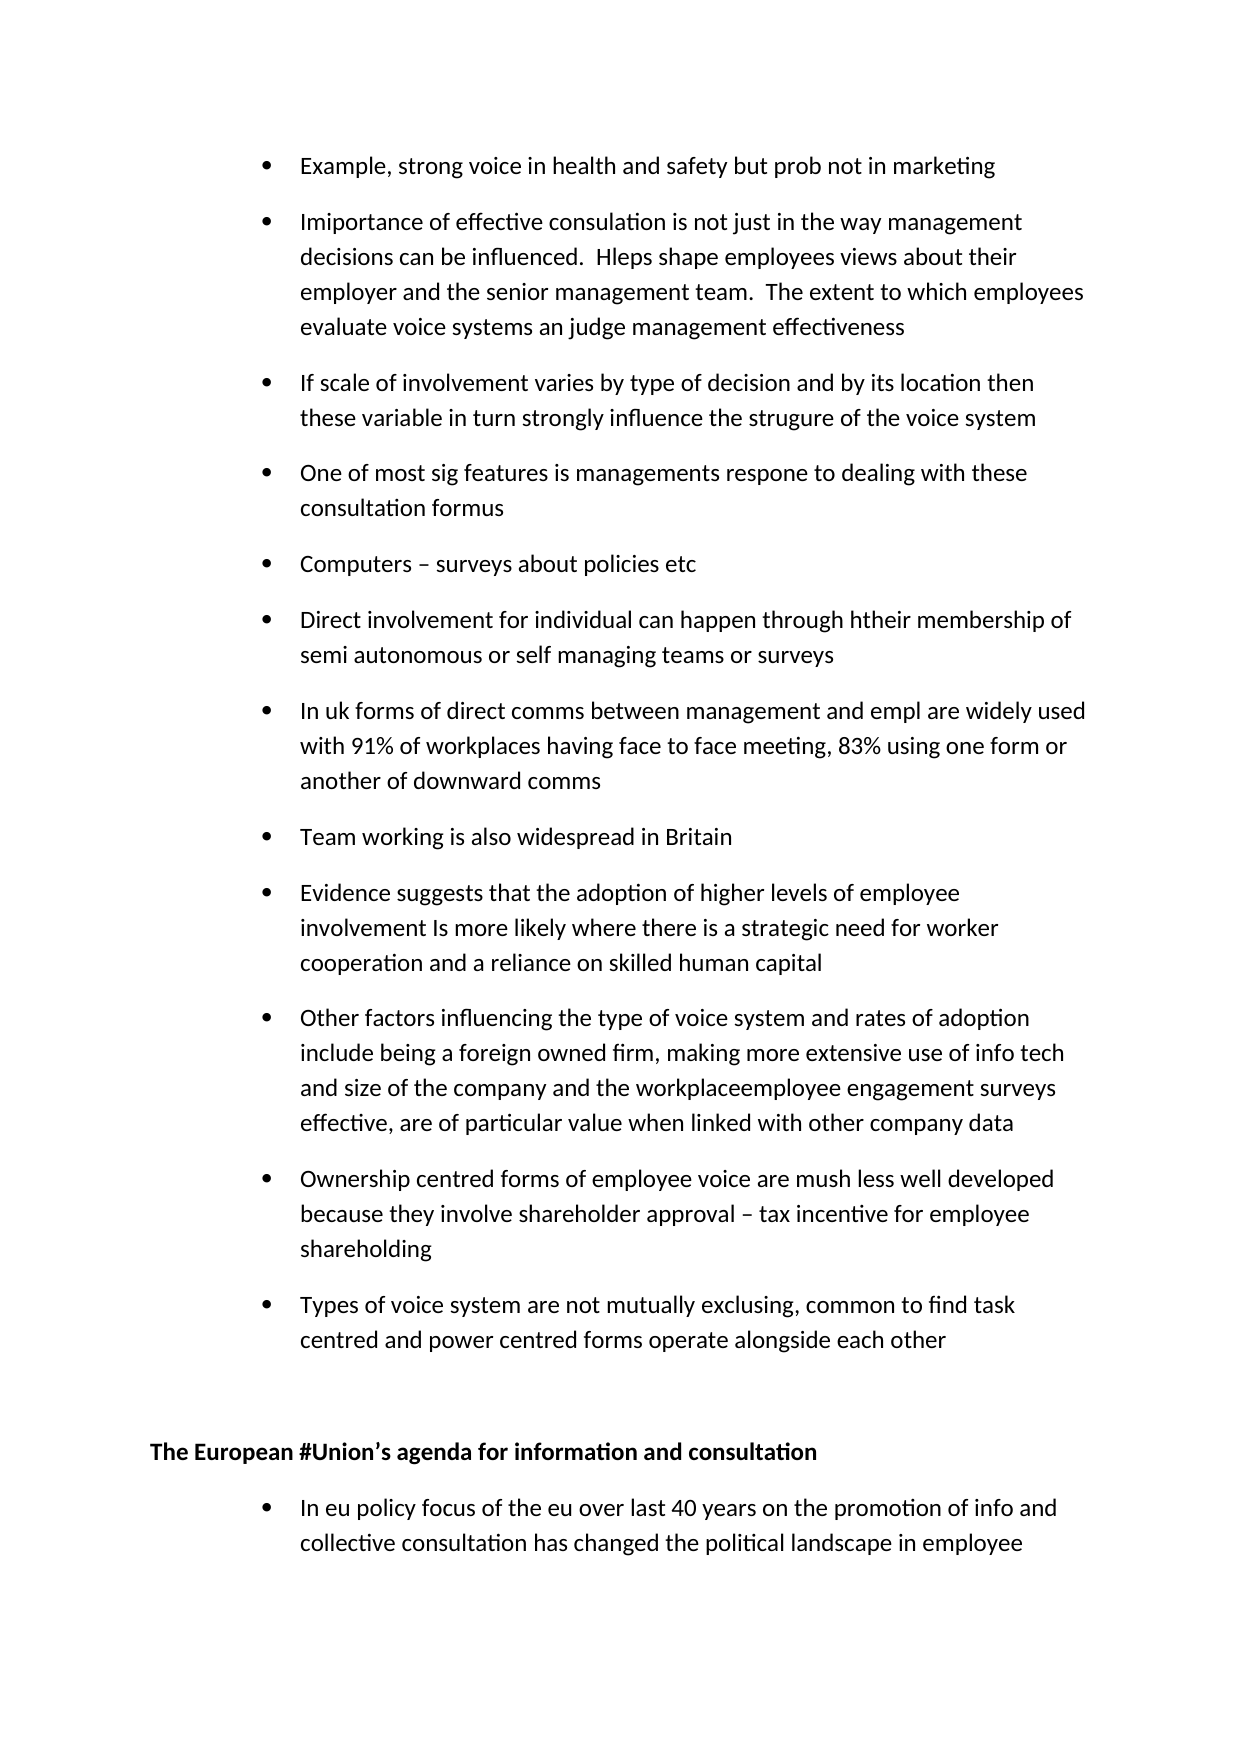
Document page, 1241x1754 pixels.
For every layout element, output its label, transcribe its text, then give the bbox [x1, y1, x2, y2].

list Direct involvement for individual can happen through htheir membership of semi autonomous or self managing teams or surveys [262, 604, 1090, 670]
text The European #Union’s agenda for information and consultation [150, 1436, 1090, 1466]
list In uk forms of direct comms between management and empl are widely used with 91% of workplaces having face to face meeting, 83% using one form or another of downward comms [262, 695, 1090, 796]
list Types of voice system are not mutually exclusing, common to find task centred and power centred forms operate alongside each other [262, 1289, 1090, 1355]
list In eu policy focus of the eu over last 40 years on the promotion of info and collective consultation has changed the political landscape in employee [262, 1492, 1090, 1557]
list Imiportance of effective consulation is not just in the way management decisions can be influenced. Hleps shape employees views about their employer and the senior management team. The extent to which employees evaluate voice systems an judge management effectiveness [262, 206, 1090, 341]
list One of most sig features is managements respone to dealing with these consultation formus [262, 457, 1090, 523]
list Team working is also widespread in Britain [262, 821, 1090, 851]
list Other factors influencing the type of voice system and rates of adoption include being a foreign owned firm, making more extensive use of info tech and size of the company and the workplaceemployee engagement surveys effective, are of particular value when linked with other company data [262, 1002, 1090, 1138]
list Ownership centred forms of employee voice are mush less well developed because they involve shareholder approval – tax incentive for employee shareholding [262, 1163, 1090, 1264]
list Example, strong voice in health and safety but prob not in marketing [262, 150, 1090, 181]
list If scale of involvement varies by type of decision and by its location then these variable in turn strongly influence the strugure of the voice system [262, 367, 1090, 432]
list Evidence suggests that the adoption of higher levels of employee involvement Is more likely where there is a strategic need for worker cooperation and a reliance on skilled human capital [262, 877, 1090, 977]
list Computers – surveys about policies etc [262, 548, 1090, 579]
